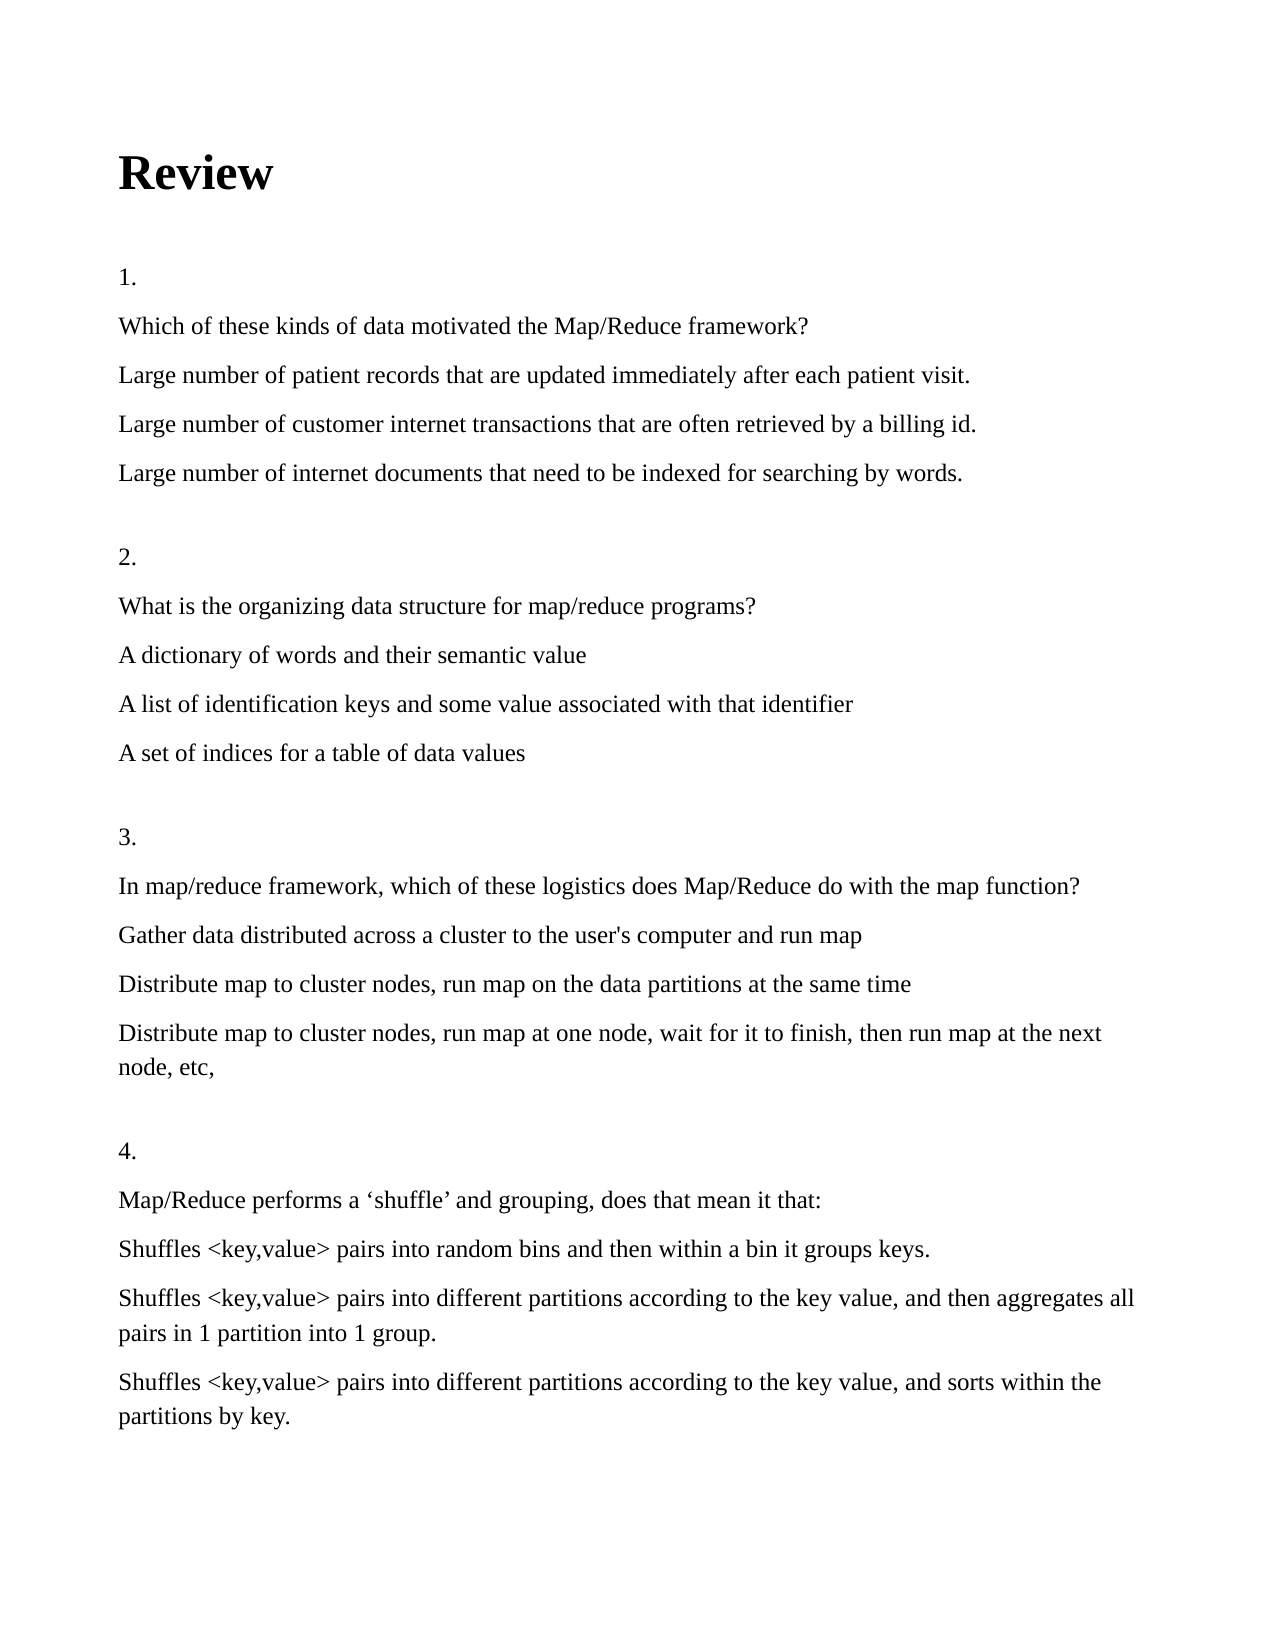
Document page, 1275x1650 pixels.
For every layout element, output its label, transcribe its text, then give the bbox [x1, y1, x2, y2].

text Large number of customer internet transactions that are often retrieved by a billing id. [118, 409, 1157, 438]
text Which of these kinds of data motivated the Map/Reduce framework? [118, 311, 1157, 340]
text Large number of patient records that are updated immediately after each patient visit. [118, 360, 1157, 389]
text In map/reduce framework, which of these logistics does Map/Reduce do with the map function? [118, 871, 1157, 899]
text Shuffles <key,value> pairs into different partitions according to the key value, and sorts within the partitions by key. [118, 1367, 1157, 1430]
text What is the organizing data structure for map/reduce programs? [118, 591, 1157, 620]
text 2. [118, 542, 1157, 571]
text Map/Reduce performs a ‘shuffle’ and grouping, does that mean it that: [118, 1185, 1157, 1214]
text A dictionary of words and their semantic value [118, 640, 1157, 669]
text Distribute map to cluster nodes, run map at one node, wait for it to finish, then run map at the next node, etc, [118, 1018, 1157, 1081]
subtitle Review [118, 143, 1157, 201]
text 4. [118, 1136, 1157, 1165]
text A set of indices for a table of data values [118, 738, 1157, 767]
text 3. [118, 822, 1157, 851]
text Gather data distributed across a cluster to the user's computer and run map [118, 920, 1157, 949]
text A list of identification keys and some value associated with that identifier [118, 689, 1157, 718]
text 1. [118, 262, 1157, 291]
text Shuffles <key,value> pairs into different partitions according to the key value, and then aggregates all pairs in 1 partition into 1 group. [118, 1283, 1157, 1346]
text Large number of internet documents that need to be indexed for searching by words. [118, 458, 1157, 487]
text Distribute map to cluster nodes, run map on the data partitions at the same time [118, 969, 1157, 998]
text Shuffles <key,value> pairs into random bins and then within a bin it groups keys. [118, 1234, 1157, 1263]
